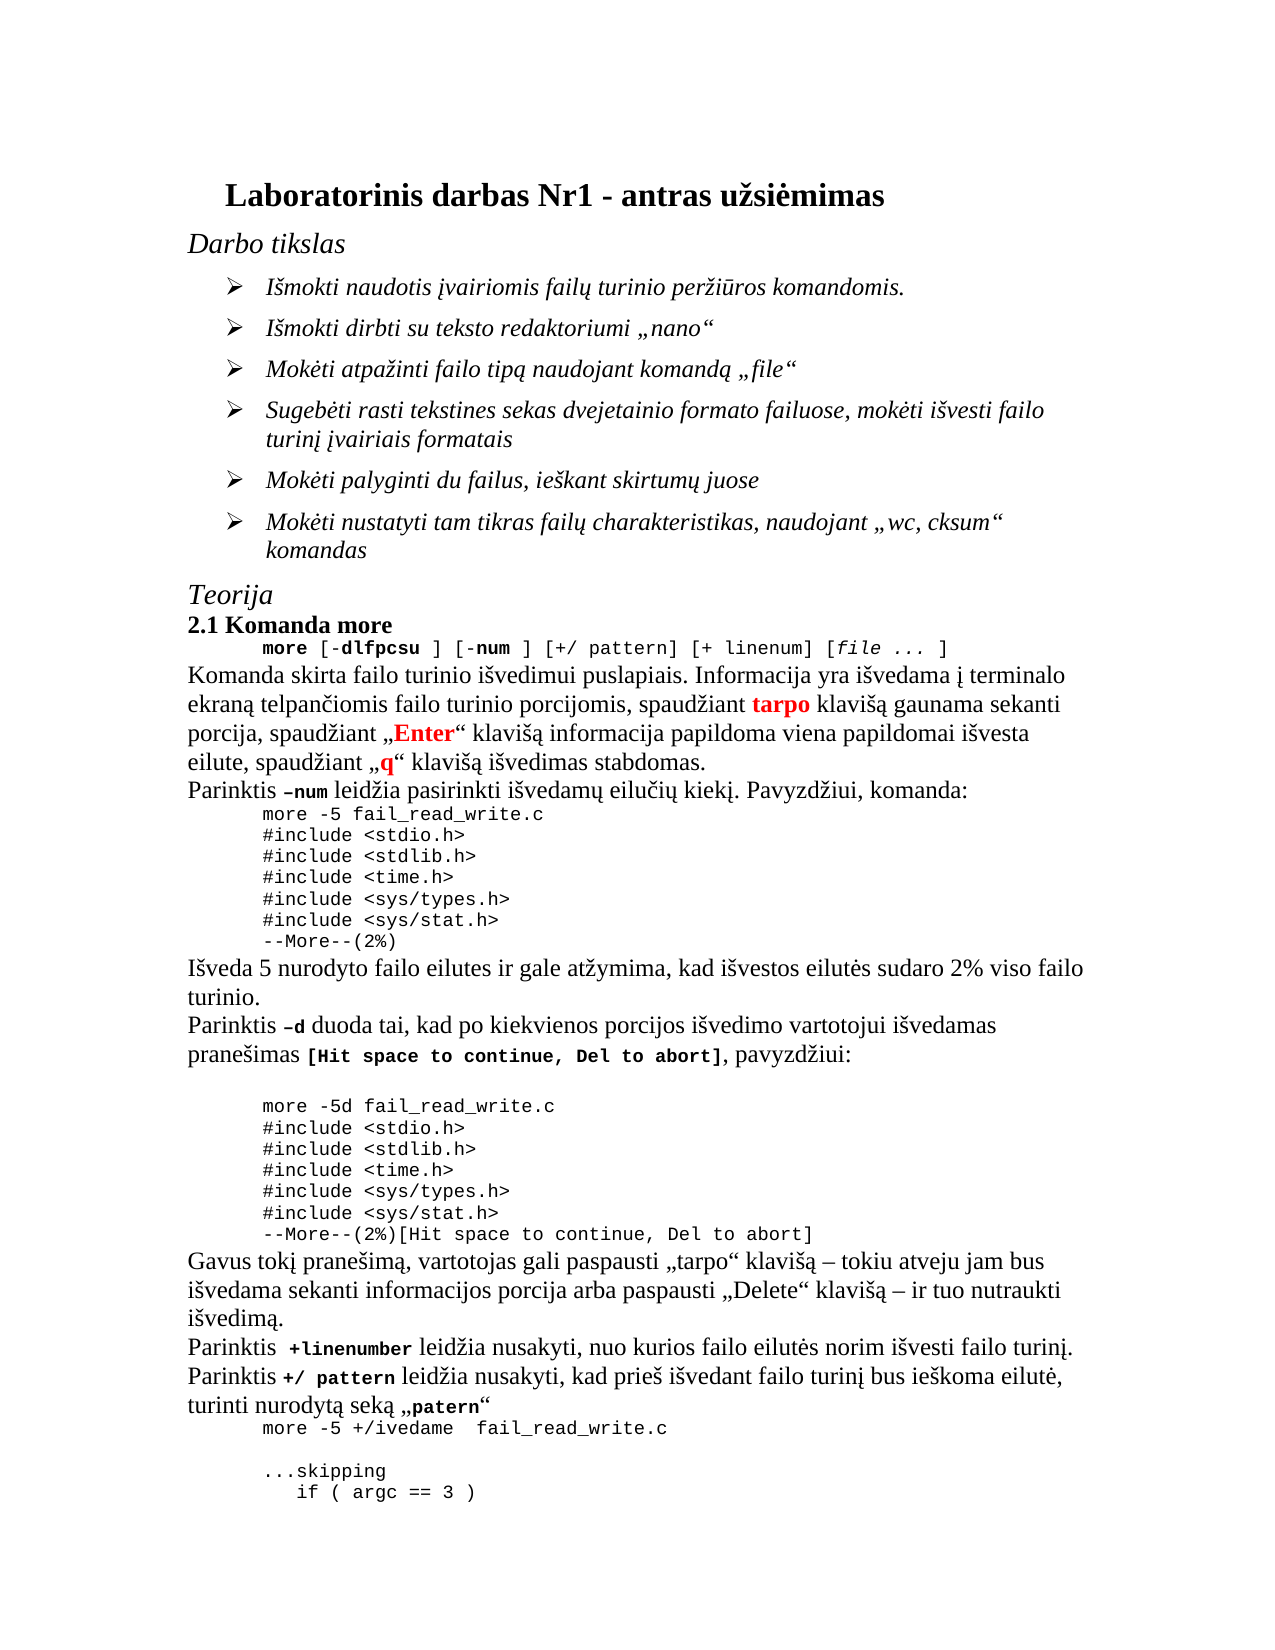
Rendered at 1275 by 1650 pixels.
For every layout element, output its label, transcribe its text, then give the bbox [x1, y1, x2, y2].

list Mokėti atpažinti failo tipą naudojant komandą „file“ [225, 354, 1087, 383]
text Parinktis +linenumber leidžia nusakyti, nuo kurios failo eilutės norim išvesti failo turinį. [187, 1332, 1087, 1361]
text #include <time.h> [262, 868, 1087, 889]
subtitle Laboratorinis darbas Nr1 - antras užsiėmimas [225, 175, 1087, 213]
text #include <sys/stat.h> [262, 911, 1087, 932]
text #include <time.h> [262, 1161, 1087, 1182]
text more [-dlfpcsu ] [-num ] [+/ pattern] [+ linenum] [file ... ] [262, 639, 1087, 660]
text #include <stdlib.h> [262, 847, 1087, 868]
text Parinktis –d duoda tai, kad po kiekvienos porcijos išvedimo vartotojui išvedamas pranešimas [Hit space to continue, Del to abort], pavyzdžiui: [187, 1011, 1087, 1068]
text Gavus tokį pranešimą, vartotojas gali paspausti „tarpo“ klavišą – tokiu atveju jam bus išvedama sekanti informacijos porcija arba paspausti „Delete“ klavišą – ir tuo nutraukti išvedimą. [187, 1246, 1087, 1332]
list Išmokti naudotis įvairiomis failų turinio peržiūros komandomis. [225, 272, 1087, 301]
text #include <stdlib.h> [262, 1140, 1087, 1161]
list Sugebėti rasti tekstines sekas dvejetainio formato failuose, mokėti išvesti failo turinį įvairiais formatais [225, 396, 1087, 453]
text --More--(2%) [262, 932, 1087, 953]
text --More--(2%)[Hit space to continue, Del to abort] [262, 1225, 1087, 1246]
text Išveda 5 nurodyto failo eilutes ir gale atžymima, kad išvestos eilutės sudaro 2% viso failo turinio. [187, 953, 1087, 1011]
text Parinktis –num leidžia pasirinkti išvedamų eilučių kiekį. Pavyzdžiui, komanda: [187, 775, 1087, 804]
text 2.1 Komanda more [187, 610, 1087, 639]
text #include <sys/types.h> [262, 1182, 1087, 1203]
list Mokėti nustatyti tam tikras failų charakteristikas, naudojant „wc, cksum“ komandas [225, 507, 1087, 564]
text Parinktis +/ pattern leidžia nusakyti, kad prieš išvedant failo turinį bus ieškoma eilutė, turinti nurodytą seką „patern“ [187, 1361, 1087, 1419]
text if ( argc == 3 ) [262, 1483, 1087, 1504]
text more -5d fail_read_write.c [262, 1097, 1087, 1118]
text #include <sys/stat.h> [262, 1203, 1087, 1225]
list Mokėti palyginti du failus, ieškant skirtumų juose [225, 466, 1087, 494]
text more -5 +/ivedame fail_read_write.c [262, 1419, 1087, 1440]
text #include <sys/types.h> [262, 889, 1087, 911]
text #include <stdio.h> [262, 1118, 1087, 1140]
text ...skipping [262, 1462, 1087, 1483]
text Komanda skirta failo turinio išvedimui puslapiais. Informacija yra išvedama į terminalo ekraną telpančiomis failo turinio porcijomis, spaudžiant tarpo klavišą gaunama sekanti porcija, spaudžiant „Enter“ klavišą informacija papildoma viena papildomai išvesta eilute, spaudžiant „q“ klavišą išvedimas stabdomas. [187, 660, 1087, 775]
text more -5 fail_read_write.c [262, 804, 1087, 826]
text Darbo tikslas [187, 226, 1087, 259]
text Teorija [187, 577, 1087, 610]
list Išmokti dirbti su teksto redaktoriumi „nano“ [225, 313, 1087, 342]
text #include <stdio.h> [262, 826, 1087, 847]
